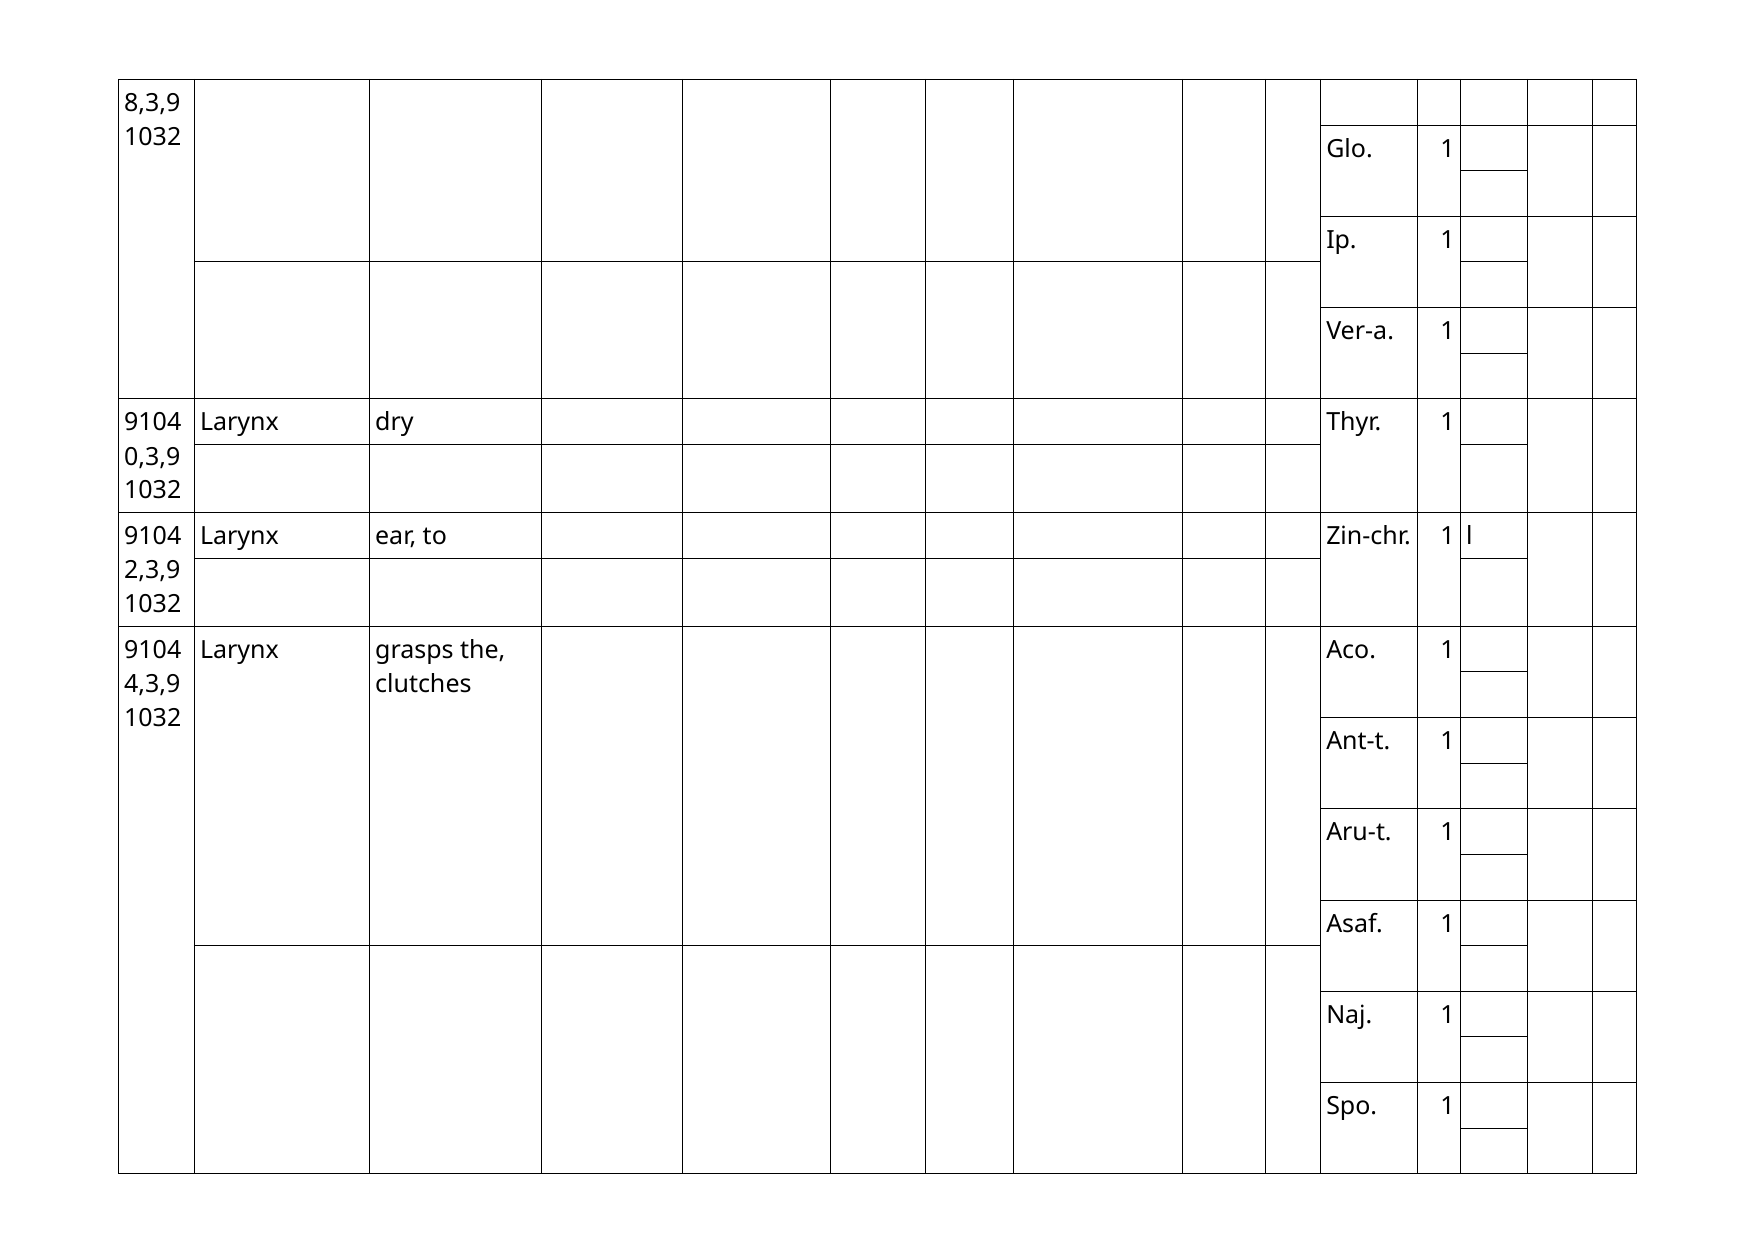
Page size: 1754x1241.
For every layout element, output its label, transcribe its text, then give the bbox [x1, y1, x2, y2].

table_cell [926, 627, 1013, 945]
table_cell [831, 445, 925, 512]
table_cell [1266, 80, 1320, 261]
table_cell Ip. [1321, 217, 1417, 307]
table_cell [683, 262, 830, 398]
table_cell [1461, 354, 1527, 398]
table_cell [370, 946, 541, 1173]
table_cell 1 [1418, 809, 1460, 899]
table_cell [926, 80, 1013, 261]
table_cell [926, 513, 1013, 558]
table_cell [542, 559, 682, 626]
table_cell [1461, 1083, 1527, 1128]
table_cell [1528, 809, 1592, 899]
table_cell 8,3,91032 [119, 80, 194, 398]
table_cell [1593, 627, 1636, 717]
table_cell [1461, 901, 1527, 945]
table_cell [1528, 513, 1592, 626]
table_cell [1528, 217, 1592, 307]
table_cell [1461, 262, 1527, 307]
table_cell Aco. [1321, 627, 1417, 717]
table_cell [1528, 718, 1592, 808]
table_cell 1 [1418, 217, 1460, 307]
table_cell [1593, 308, 1636, 398]
table_cell [1266, 627, 1320, 945]
table_cell [1183, 513, 1265, 558]
table_cell [1528, 992, 1592, 1082]
table_cell [1321, 80, 1417, 124]
table_cell [1183, 262, 1265, 398]
table_cell [1528, 80, 1592, 124]
table_cell [1461, 809, 1527, 854]
table_cell [683, 445, 830, 512]
table_cell [1014, 262, 1182, 398]
table_cell Naj. [1321, 992, 1417, 1082]
table_cell Glo. [1321, 126, 1417, 216]
table_cell 91040,3,91032 [119, 399, 194, 512]
table_cell [1593, 718, 1636, 808]
table_cell [1528, 901, 1592, 991]
table_cell Zin-chr. [1321, 513, 1417, 626]
table_cell [1461, 126, 1527, 170]
table_cell [1014, 946, 1182, 1173]
table_cell [1593, 1083, 1636, 1173]
table_cell [1461, 946, 1527, 991]
table_cell 1 [1418, 992, 1460, 1082]
table_cell [1014, 445, 1182, 512]
table_cell [1461, 855, 1527, 899]
table_cell 1 [1418, 1083, 1460, 1173]
table_cell [1593, 399, 1636, 512]
table_cell [1461, 992, 1527, 1036]
table_cell [683, 513, 830, 558]
table_cell [1593, 217, 1636, 307]
table_cell ear, to [370, 513, 541, 558]
table_cell [370, 559, 541, 626]
table_cell Ver-a. [1321, 308, 1417, 398]
table_cell 91044,3,91032 [119, 627, 194, 1173]
table_cell [1461, 445, 1527, 512]
table_cell [1266, 445, 1320, 512]
table_cell [370, 80, 541, 261]
table_cell [831, 559, 925, 626]
table_cell 1 [1418, 126, 1460, 216]
table_cell [926, 399, 1013, 444]
table_cell Larynx [195, 513, 369, 558]
table_cell [1528, 1083, 1592, 1173]
table_cell Thyr. [1321, 399, 1417, 512]
table_cell [1461, 80, 1527, 124]
table_cell [1461, 308, 1527, 353]
table_cell 1 [1418, 308, 1460, 398]
table_cell [683, 946, 830, 1173]
table_cell [926, 946, 1013, 1173]
table_cell [1461, 764, 1527, 808]
table_cell Asaf. [1321, 901, 1417, 991]
table_cell [926, 262, 1013, 398]
table_cell [1593, 809, 1636, 899]
table_cell [1461, 217, 1527, 261]
table_cell [195, 559, 369, 626]
table_cell grasps the, clutches [370, 627, 541, 945]
table_cell [926, 445, 1013, 512]
table_cell [1014, 513, 1182, 558]
table_cell [1528, 126, 1592, 216]
table_cell [195, 262, 369, 398]
table_cell [1461, 171, 1527, 216]
table_cell [1461, 1129, 1527, 1173]
table_cell [1266, 399, 1320, 444]
table_cell [1461, 672, 1527, 717]
table_cell l [1461, 513, 1527, 558]
table_cell [1183, 80, 1265, 261]
table_cell [1183, 627, 1265, 945]
table_cell [370, 445, 541, 512]
table_cell 1 [1418, 718, 1460, 808]
table_cell [195, 445, 369, 512]
table_cell [1593, 992, 1636, 1082]
table_cell [542, 513, 682, 558]
table_cell [683, 627, 830, 945]
table_cell [542, 627, 682, 945]
table_cell 91042,3,91032 [119, 513, 194, 626]
table_cell [1183, 399, 1265, 444]
table_cell [831, 399, 925, 444]
table_cell [1014, 399, 1182, 444]
table_cell Aru-t. [1321, 809, 1417, 899]
table_cell [831, 946, 925, 1173]
table_cell [542, 399, 682, 444]
table_cell [1418, 80, 1460, 124]
table_cell [370, 262, 541, 398]
table_cell [1593, 901, 1636, 991]
table_cell Ant-t. [1321, 718, 1417, 808]
table_cell [195, 80, 369, 261]
table_cell [1528, 399, 1592, 512]
table_cell [1461, 1037, 1527, 1082]
table_cell [1183, 445, 1265, 512]
table_cell [1266, 559, 1320, 626]
table_cell [683, 559, 830, 626]
table_cell [1593, 80, 1636, 124]
table_cell [1266, 946, 1320, 1173]
table_cell [542, 262, 682, 398]
table_cell [1528, 627, 1592, 717]
table_cell [1266, 262, 1320, 398]
table_cell 1 [1418, 627, 1460, 717]
table_cell [542, 946, 682, 1173]
table_cell [683, 80, 830, 261]
table_cell [831, 80, 925, 261]
table_cell Larynx [195, 627, 369, 945]
table_cell [542, 445, 682, 512]
table_cell [542, 80, 682, 261]
table_cell [1014, 80, 1182, 261]
table_cell [1183, 946, 1265, 1173]
table_cell [1461, 718, 1527, 763]
table_cell [1014, 627, 1182, 945]
table_cell [195, 946, 369, 1173]
table_cell Spo. [1321, 1083, 1417, 1173]
table_cell [1461, 627, 1527, 671]
table_cell dry [370, 399, 541, 444]
table_cell [831, 262, 925, 398]
table_cell [926, 559, 1013, 626]
table_cell [1014, 559, 1182, 626]
table_cell [831, 627, 925, 945]
table_cell [1461, 559, 1527, 626]
table_cell [831, 513, 925, 558]
table_cell [683, 399, 830, 444]
table_cell 1 [1418, 901, 1460, 991]
table_cell [1461, 399, 1527, 444]
table_cell [1183, 559, 1265, 626]
table_cell [1593, 513, 1636, 626]
table_cell [1266, 513, 1320, 558]
table_cell 1 [1418, 399, 1460, 512]
table_cell Larynx [195, 399, 369, 444]
table_cell 1 [1418, 513, 1460, 626]
table_cell [1593, 126, 1636, 216]
table_cell [1528, 308, 1592, 398]
